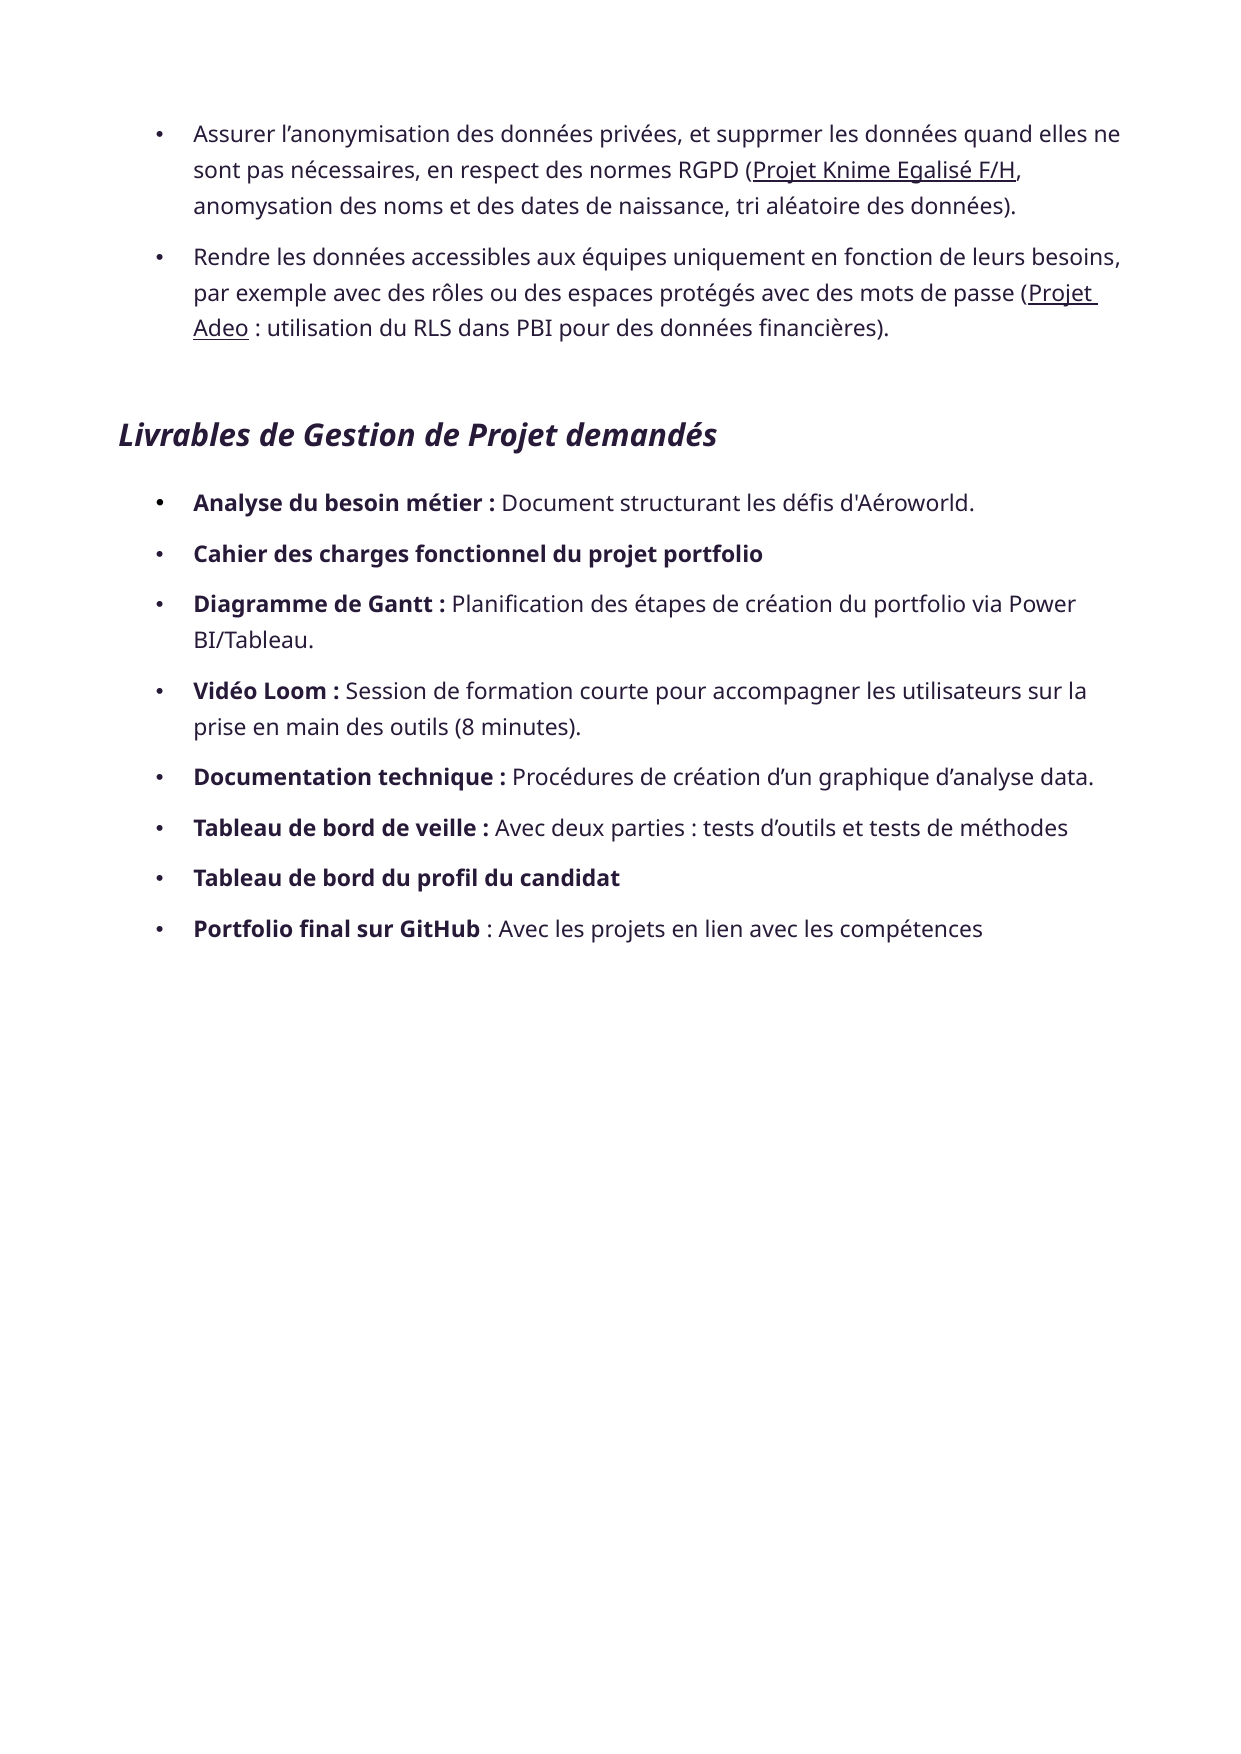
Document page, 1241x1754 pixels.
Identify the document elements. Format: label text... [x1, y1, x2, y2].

list Analyse du besoin métier : Document structurant les défis d'Aéroworld. [156, 487, 1122, 518]
list Portfolio final sur GitHub : Avec les projets en lien avec les compétences [156, 913, 1122, 944]
list Vidéo Loom : Session de formation courte pour accompagner les utilisateurs sur la prise en main des outils (8 minutes). [156, 675, 1122, 742]
list Assurer l’anonymisation des données privées, et supprmer les données quand elles ne sont pas nécessaires, en respect des normes RGPD (Projet Knime Egalisé F/H, anomysation des noms et des dates de naissance, tri aléatoire des données). [156, 118, 1122, 221]
list Tableau de bord de veille : Avec deux parties : tests d’outils et tests de méthodes [156, 812, 1122, 843]
list Documentation technique : Procédures de création d’un graphique d’analyse data. [156, 761, 1122, 792]
text Livrables de Gestion de Projet demandés [118, 413, 1122, 456]
list Rendre les données accessibles aux équipes uniquement en fonction de leurs besoins, par exemple avec des rôles ou des espaces protégés avec des mots de passe (Projet Adeo : utilisation du RLS dans PBI pour des données financières). [156, 241, 1122, 344]
list Cahier des charges fonctionnel du projet portfolio [156, 538, 1122, 569]
list Tableau de bord du profil du candidat [156, 862, 1122, 893]
list Diagramme de Gantt : Planification des étapes de création du portfolio via Power BI/Tableau. [156, 588, 1122, 656]
